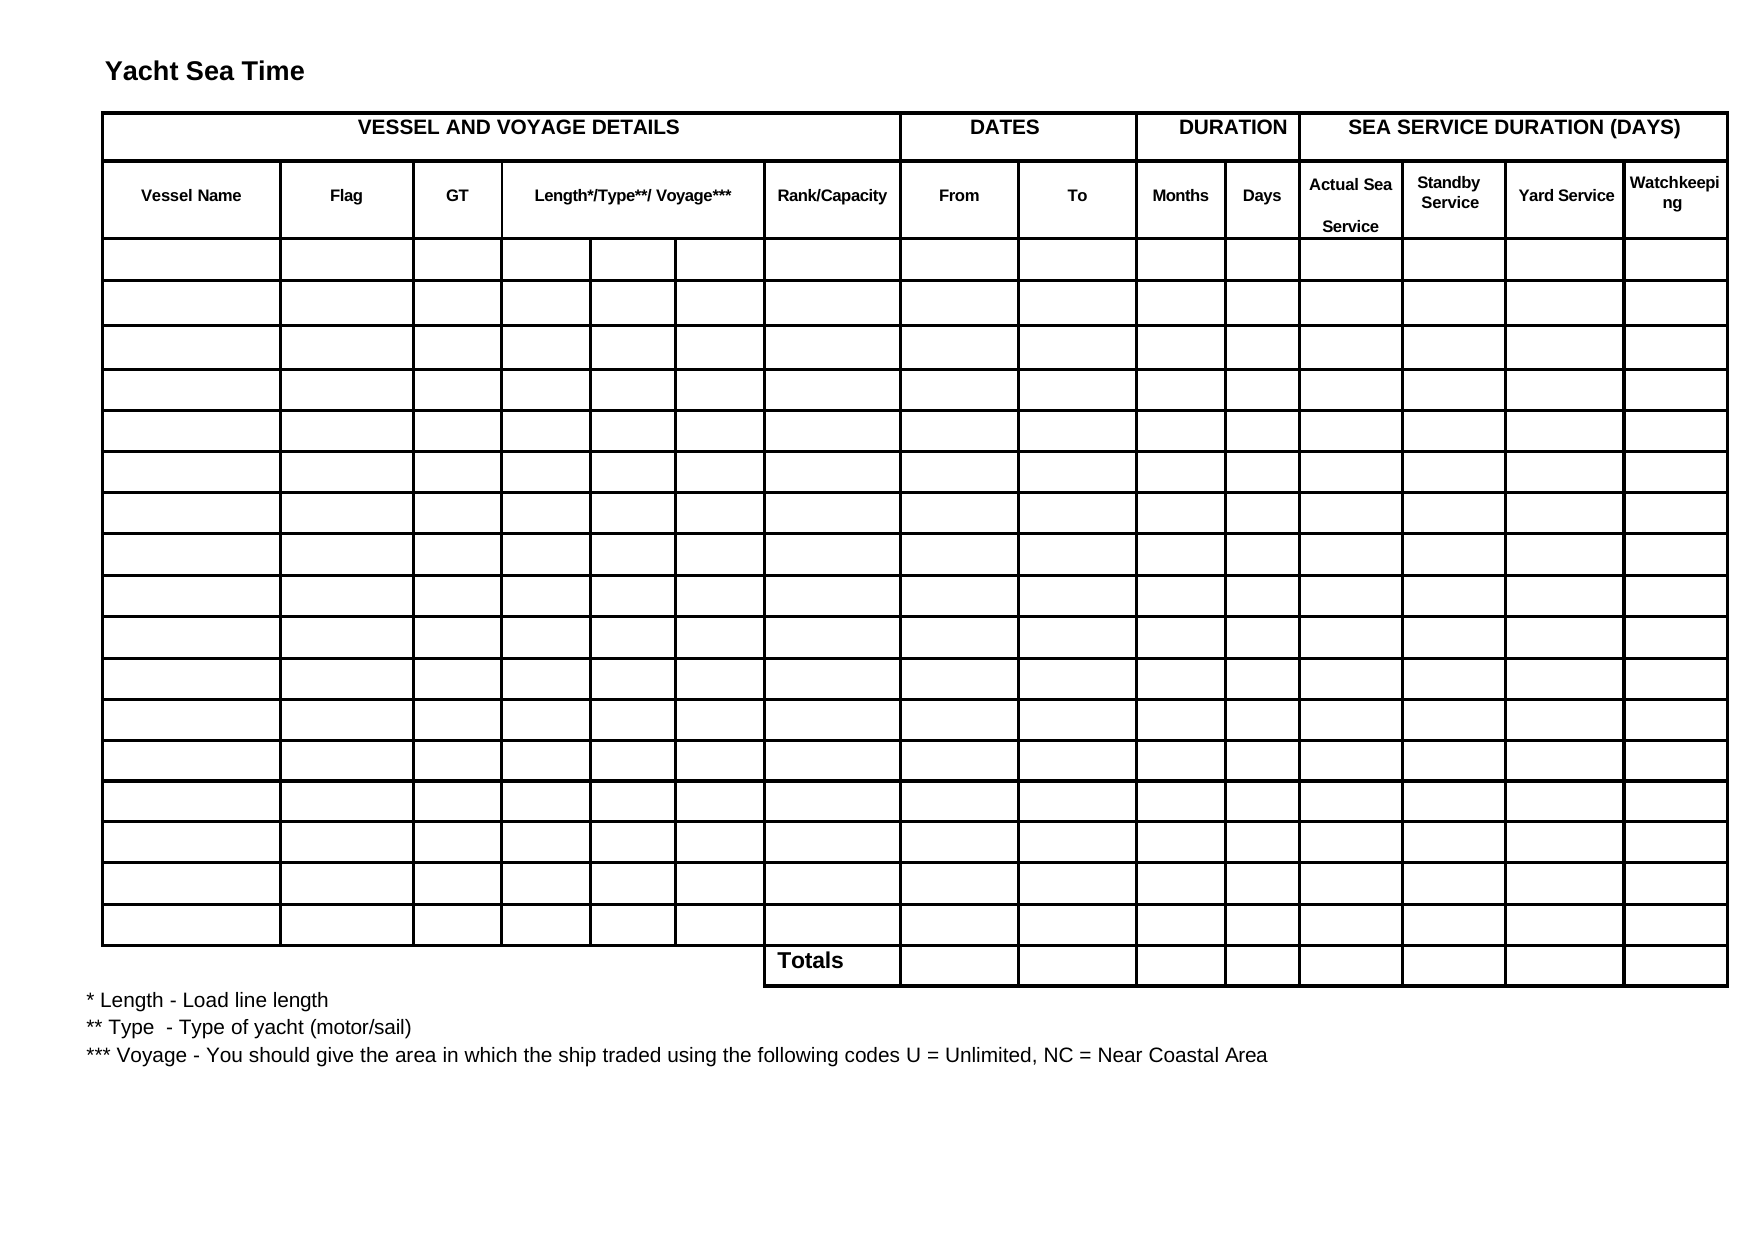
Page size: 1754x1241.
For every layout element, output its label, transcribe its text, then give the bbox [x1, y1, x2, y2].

table_cell [1227, 240, 1298, 279]
table_cell [1020, 864, 1135, 903]
table_cell [1227, 453, 1298, 491]
table_cell [104, 823, 279, 861]
table_cell [1227, 412, 1298, 450]
table_cell [282, 535, 412, 574]
table_cell [1138, 577, 1224, 615]
table_cell [282, 494, 412, 532]
table_cell [1404, 494, 1504, 532]
text *** Voyage - You should give the area in which the ship traded using the following codes U = Unlimited, NC = Near Coastal Area [86, 1043, 1679, 1067]
table_cell [1138, 240, 1224, 279]
table_cell [1138, 453, 1224, 491]
table_cell [1020, 783, 1135, 820]
table_cell From [902, 163, 1017, 237]
table_cell [1404, 618, 1504, 657]
table_cell [592, 701, 674, 739]
table_cell [1227, 577, 1298, 615]
table_cell [1138, 327, 1224, 367]
table_cell [1626, 327, 1726, 367]
table_cell Vessel Name [104, 163, 279, 237]
table_cell [1404, 864, 1504, 903]
table_cell [592, 240, 674, 279]
table_cell [1138, 494, 1224, 532]
table_cell [592, 660, 674, 698]
table_cell [766, 823, 899, 861]
table_cell [104, 412, 279, 450]
table_cell [1138, 535, 1224, 574]
table_cell [104, 327, 279, 367]
table_cell [1020, 453, 1135, 491]
table_cell [1626, 494, 1726, 532]
table_cell [1020, 535, 1135, 574]
table_header VESSEL AND VOYAGE DETAILS [104, 115, 899, 159]
table_cell [1020, 618, 1135, 657]
table_cell [677, 742, 763, 779]
table_cell To [1020, 163, 1135, 237]
table_cell [1138, 412, 1224, 450]
table_cell [104, 742, 279, 779]
table_cell [766, 453, 899, 491]
table_cell [1227, 660, 1298, 698]
table_cell [1227, 864, 1298, 903]
table_header DATES [902, 115, 1135, 159]
table_cell GT [415, 163, 501, 237]
table_cell [592, 371, 674, 409]
table_cell [1626, 577, 1726, 615]
table_cell [104, 577, 279, 615]
table_cell [1138, 282, 1224, 323]
table_cell [1626, 240, 1726, 279]
table_cell [592, 823, 674, 861]
table_cell [902, 371, 1017, 409]
table_cell [1020, 660, 1135, 698]
table_cell [902, 282, 1017, 323]
table_cell [1138, 742, 1224, 779]
table_cell [1507, 327, 1622, 367]
table_cell [677, 535, 763, 574]
table_cell [1626, 412, 1726, 450]
table_cell [415, 453, 500, 491]
table_cell [1507, 823, 1622, 861]
table_cell [104, 494, 279, 532]
table_cell [902, 327, 1017, 367]
table_cell [1626, 906, 1726, 944]
table_header SEA SERVICE DURATION (DAYS) [1301, 115, 1726, 159]
table_cell [282, 906, 412, 944]
table_cell [1020, 906, 1135, 944]
table_cell [282, 282, 412, 323]
table_cell [1227, 494, 1298, 532]
table_cell [1020, 577, 1135, 615]
table_cell [1404, 412, 1504, 450]
table_cell [677, 660, 763, 698]
table_cell [415, 371, 500, 409]
table_cell [677, 327, 763, 367]
table_cell Actual Sea Service [1301, 163, 1401, 237]
table_cell [1227, 327, 1298, 367]
table_cell [1301, 371, 1401, 409]
table_cell [1507, 742, 1622, 779]
table_cell [1404, 535, 1504, 574]
table_cell [1507, 864, 1622, 903]
table_cell [503, 823, 589, 861]
table_cell [1138, 660, 1224, 698]
table_cell [1138, 701, 1224, 739]
table_cell [1626, 783, 1726, 820]
table_cell [415, 327, 500, 367]
table_cell [1507, 618, 1622, 657]
table_cell [1020, 371, 1135, 409]
table_cell [1227, 823, 1298, 861]
table_cell [1301, 282, 1401, 323]
table_cell [1507, 453, 1622, 491]
table_cell [677, 577, 763, 615]
table_cell [902, 742, 1017, 779]
table_cell [766, 618, 899, 657]
table_cell [415, 906, 500, 944]
table_cell [677, 864, 763, 903]
table_cell [503, 240, 589, 279]
table_cell [503, 742, 589, 779]
table_cell [503, 494, 589, 532]
table_cell [1507, 577, 1622, 615]
table_cell [1227, 535, 1298, 574]
table_cell [592, 577, 674, 615]
table_cell [677, 453, 763, 491]
table_cell [1227, 783, 1298, 820]
table_cell [677, 701, 763, 739]
table_cell [592, 535, 674, 574]
table_cell [1507, 947, 1622, 984]
table_cell [415, 412, 500, 450]
table_cell [415, 282, 500, 323]
table_cell [1227, 906, 1298, 944]
table_cell [902, 906, 1017, 944]
table_cell [677, 494, 763, 532]
table_cell [902, 783, 1017, 820]
table_cell [503, 906, 589, 944]
table_cell [1301, 783, 1401, 820]
table_cell [1507, 282, 1622, 323]
text * Length - Load line length [86, 988, 1679, 1012]
table_cell [415, 535, 500, 574]
table_cell [766, 240, 899, 279]
table_cell [592, 494, 674, 532]
table_cell [592, 618, 674, 657]
table_cell [1507, 535, 1622, 574]
table_cell [282, 823, 412, 861]
table_cell [104, 618, 279, 657]
table_cell Standby Service [1404, 163, 1504, 237]
table_cell [1301, 577, 1401, 615]
table_cell [677, 783, 763, 820]
table_cell Rank/Capacity [766, 163, 899, 237]
table_cell Days [1227, 163, 1298, 237]
table_cell [1138, 618, 1224, 657]
table_cell [1404, 906, 1504, 944]
table_cell [677, 412, 763, 450]
table_cell [282, 783, 412, 820]
table_cell [503, 701, 589, 739]
table_cell [902, 864, 1017, 903]
table_cell [1301, 906, 1401, 944]
table_cell [1626, 660, 1726, 698]
table_cell [282, 660, 412, 698]
table_cell [766, 783, 899, 820]
table_cell [592, 327, 674, 367]
table_cell [1404, 240, 1504, 279]
table_cell [1138, 823, 1224, 861]
table_cell [902, 494, 1017, 532]
table_cell [1507, 412, 1622, 450]
table_cell [104, 282, 279, 323]
table_cell [1404, 947, 1504, 984]
table_cell [1507, 783, 1622, 820]
table_cell [1626, 618, 1726, 657]
table_cell [1301, 701, 1401, 739]
table_cell [282, 577, 412, 615]
table_cell [415, 577, 500, 615]
table_cell [677, 371, 763, 409]
table_cell [103, 947, 763, 984]
table_cell [1301, 618, 1401, 657]
table_cell [503, 618, 589, 657]
table_cell [1301, 742, 1401, 779]
table_cell [282, 412, 412, 450]
table_cell [104, 535, 279, 574]
table_cell [1626, 535, 1726, 574]
table_cell [766, 494, 899, 532]
table_cell [902, 535, 1017, 574]
table_cell [1138, 906, 1224, 944]
table_cell [766, 371, 899, 409]
table_cell [503, 535, 589, 574]
table_cell [415, 783, 500, 820]
table_cell [766, 535, 899, 574]
table_cell [1301, 864, 1401, 903]
table_cell [1507, 494, 1622, 532]
table_cell [766, 742, 899, 779]
table_cell [1138, 783, 1224, 820]
table_cell [1227, 947, 1298, 984]
table_cell [104, 864, 279, 903]
table_cell [282, 864, 412, 903]
table_cell [1507, 240, 1622, 279]
table_cell [592, 783, 674, 820]
table_cell [677, 906, 763, 944]
table_cell [1404, 701, 1504, 739]
table_cell [1301, 535, 1401, 574]
table_cell [902, 701, 1017, 739]
table_cell [766, 864, 899, 903]
table_cell [503, 577, 589, 615]
table_cell [592, 412, 674, 450]
table_cell [1626, 742, 1726, 779]
table_cell Flag [282, 163, 412, 237]
table_cell [104, 453, 279, 491]
table_cell [1301, 823, 1401, 861]
table_cell [282, 327, 412, 367]
table_cell [1227, 742, 1298, 779]
table_cell [1227, 371, 1298, 409]
table_cell [503, 453, 589, 491]
table_cell [902, 660, 1017, 698]
table_cell Totals [766, 947, 899, 984]
table_cell [766, 906, 899, 944]
table_cell [104, 371, 279, 409]
table_cell [1626, 282, 1726, 323]
table_cell [503, 783, 589, 820]
table_cell [1020, 701, 1135, 739]
table_cell [415, 240, 500, 279]
table_cell [902, 453, 1017, 491]
table_cell [415, 701, 500, 739]
table_cell [104, 660, 279, 698]
table_cell [415, 823, 500, 861]
table_cell [1301, 947, 1401, 984]
table_cell [503, 660, 589, 698]
table_cell [1138, 371, 1224, 409]
table_cell [1020, 327, 1135, 367]
table_cell [104, 701, 279, 739]
table_cell [677, 282, 763, 323]
table_cell [503, 282, 589, 323]
table_cell [1301, 494, 1401, 532]
table_cell Length*/Type**/ Voyage*** [503, 163, 763, 237]
table_cell [1301, 240, 1401, 279]
table_cell [282, 240, 412, 279]
table_cell [1404, 453, 1504, 491]
table_cell [1404, 742, 1504, 779]
table_cell [282, 701, 412, 739]
table_cell [677, 618, 763, 657]
table_cell [415, 742, 500, 779]
table_cell [1301, 327, 1401, 367]
table_cell [766, 327, 899, 367]
table_cell [415, 494, 500, 532]
table_cell [1404, 577, 1504, 615]
subtitle Yacht Sea Time [104, 54, 1656, 86]
table_cell [104, 240, 279, 279]
table_cell [766, 701, 899, 739]
table_cell [902, 240, 1017, 279]
table_cell [282, 371, 412, 409]
table_cell [766, 660, 899, 698]
table_cell [1301, 453, 1401, 491]
table_cell [503, 327, 589, 367]
table_cell [592, 742, 674, 779]
table_cell [1404, 282, 1504, 323]
table_cell [1507, 906, 1622, 944]
table_cell [1404, 327, 1504, 367]
table_cell [902, 947, 1017, 984]
table_cell Watchkeeping [1626, 163, 1726, 237]
table_cell [503, 412, 589, 450]
table_cell [415, 660, 500, 698]
table_cell [1404, 823, 1504, 861]
table_cell [415, 618, 500, 657]
table_cell [1020, 823, 1135, 861]
text ** Type - Type of yacht (motor/sail) [86, 1015, 1679, 1039]
table_cell [1227, 282, 1298, 323]
table_cell [1301, 412, 1401, 450]
table_cell [1138, 864, 1224, 903]
table_cell [766, 282, 899, 323]
table_cell [1020, 412, 1135, 450]
table_cell [1020, 742, 1135, 779]
table_cell [1138, 947, 1224, 984]
table_cell [503, 371, 589, 409]
table_cell [1020, 282, 1135, 323]
table_cell [282, 742, 412, 779]
table_cell [902, 823, 1017, 861]
table_cell [282, 618, 412, 657]
table_cell [1507, 371, 1622, 409]
table_cell [1404, 783, 1504, 820]
table_cell [766, 412, 899, 450]
table_cell [902, 412, 1017, 450]
table_cell [503, 864, 589, 903]
table_cell [282, 453, 412, 491]
table_cell [592, 864, 674, 903]
table_cell [1626, 371, 1726, 409]
table_cell Yard Service [1507, 163, 1622, 237]
table_cell [1301, 660, 1401, 698]
table_cell [1626, 947, 1726, 984]
table_cell [677, 240, 763, 279]
table_cell [1227, 618, 1298, 657]
table_cell [1404, 371, 1504, 409]
table_cell [1404, 660, 1504, 698]
table_cell [902, 577, 1017, 615]
table_cell [592, 282, 674, 323]
table_cell [1020, 947, 1135, 984]
table_cell Months [1138, 163, 1224, 237]
table_cell [1507, 701, 1622, 739]
table_cell [592, 453, 674, 491]
table_cell [1020, 494, 1135, 532]
table_cell [592, 906, 674, 944]
table_cell [1020, 240, 1135, 279]
table_cell [902, 618, 1017, 657]
table_header DURATION [1138, 115, 1298, 159]
table_cell [415, 864, 500, 903]
table_cell [677, 823, 763, 861]
table_cell [1507, 660, 1622, 698]
table_cell [104, 906, 279, 944]
table_cell [1227, 701, 1298, 739]
table_cell [1626, 453, 1726, 491]
table_cell [1626, 864, 1726, 903]
table_cell [766, 577, 899, 615]
table_cell [1626, 823, 1726, 861]
table_cell [1626, 701, 1726, 739]
table_cell [104, 783, 279, 820]
